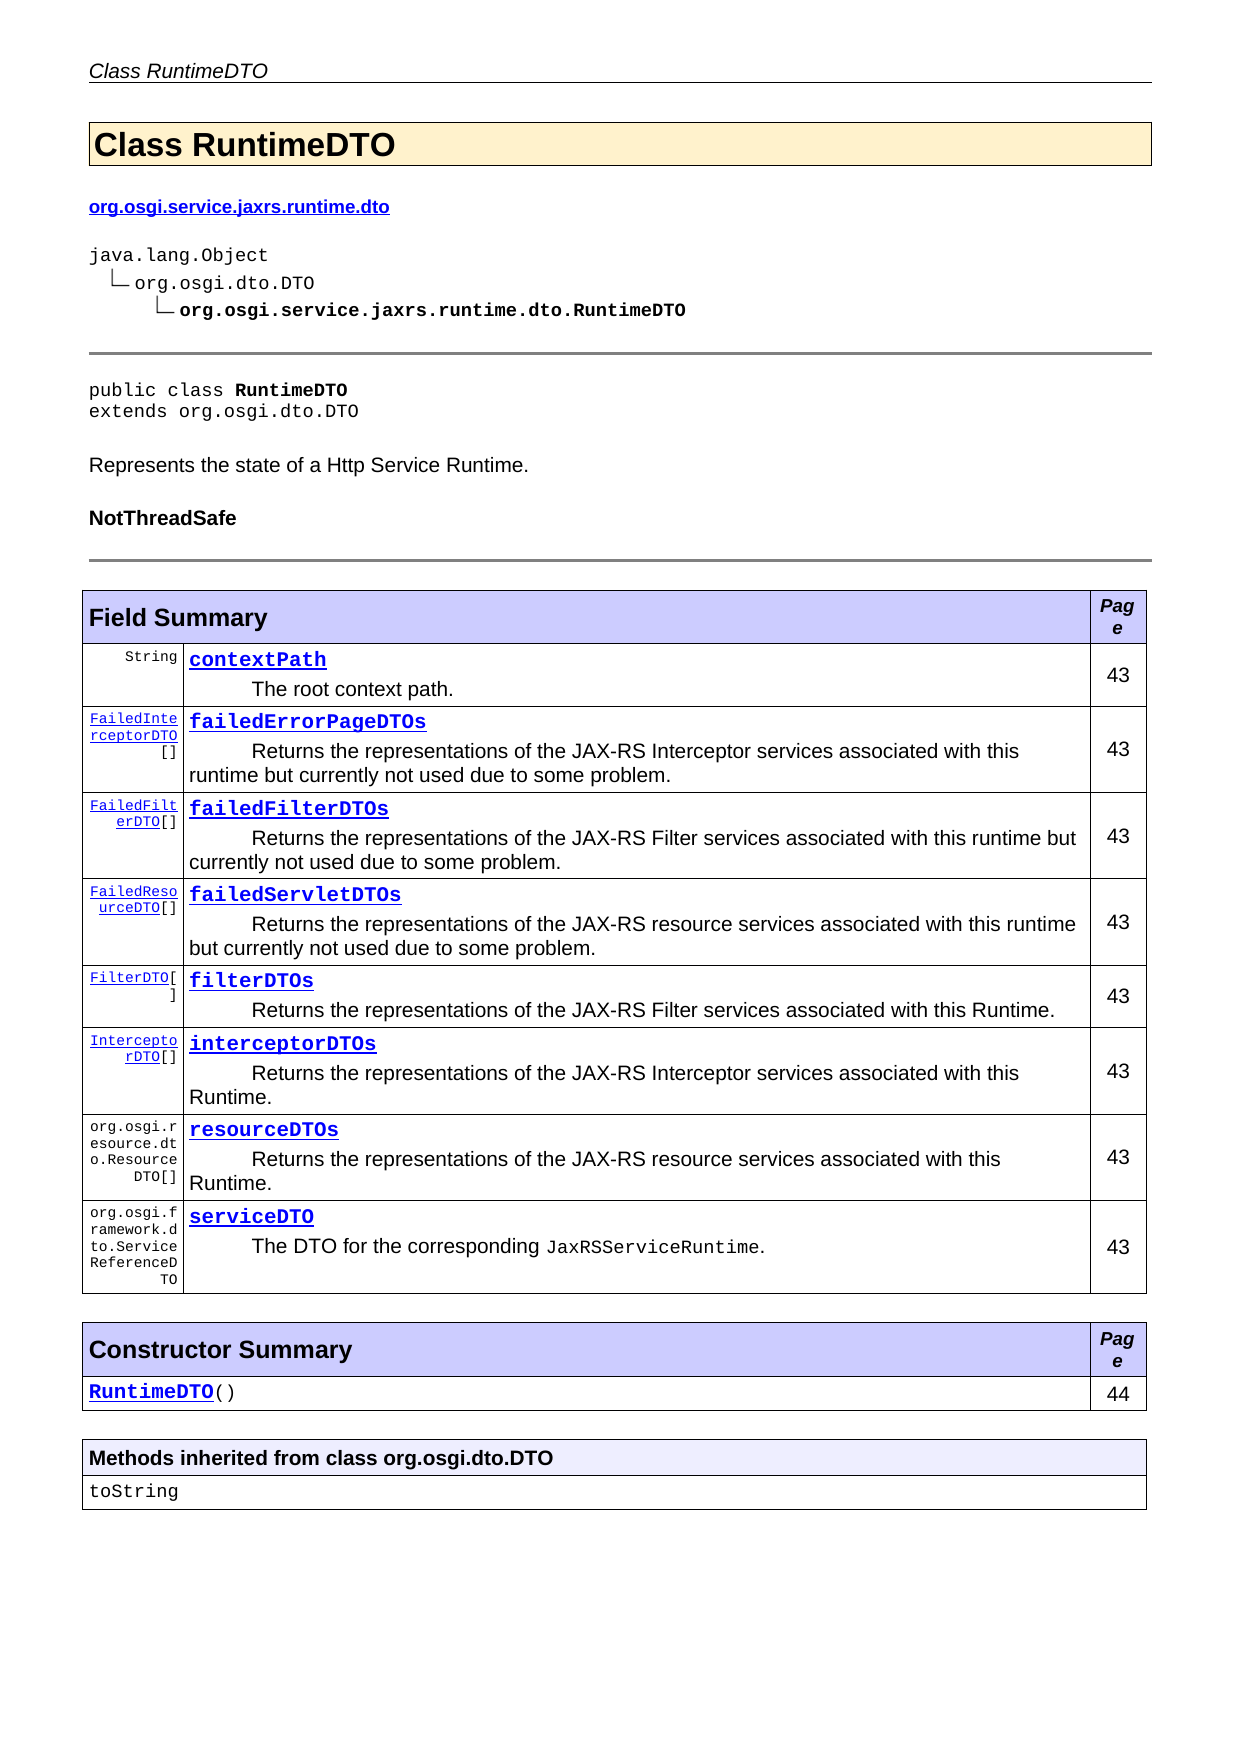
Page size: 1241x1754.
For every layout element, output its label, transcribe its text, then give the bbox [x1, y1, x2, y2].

table_cell failedServletDTOs Returns the representations of the JAX-RS resource services associated with this runtime but currently not used due to some problem. [184, 879, 1090, 965]
table_cell RuntimeDTO() [83, 1377, 1090, 1410]
table_cell 43 [1091, 1201, 1146, 1293]
text extends org.osgi.dto.DTO [88, 402, 1152, 423]
text public class RuntimeDTO [88, 381, 1152, 402]
table_cell 43 [1091, 644, 1146, 706]
table_cell org.osgi.framework.dto.ServiceReferenceDTO [83, 1201, 183, 1293]
table_cell String [83, 644, 183, 706]
table_cell 43 [1091, 879, 1146, 965]
table_header Constructor Summary [83, 1323, 1090, 1376]
table_cell failedFilterDTOs Returns the representations of the JAX-RS Filter services associated with this runtime but currently not used due to some problem. [184, 793, 1090, 878]
text org.osgi.dto.DTO [88, 267, 1152, 295]
table_cell serviceDTO The DTO for the corresponding JaxRSServiceRuntime. [184, 1201, 1090, 1293]
table_cell 43 [1091, 966, 1146, 1027]
picture [156, 295, 180, 317]
table_cell resourceDTOs Returns the representations of the JAX-RS resource services associated with this Runtime. [184, 1115, 1090, 1200]
text NotThreadSafe [88, 506, 1152, 529]
text org.osgi.service.jaxrs.runtime.dto.RuntimeDTO [88, 295, 1152, 322]
table_cell failedErrorPageDTOs Returns the representations of the JAX-RS Interceptor services associated with this runtime but currently not used due to some problem. [184, 707, 1090, 792]
text org.osgi.service.jaxrs.runtime.dto [88, 195, 1152, 217]
table_cell 43 [1091, 1028, 1146, 1113]
table_cell 44 [1091, 1377, 1146, 1410]
table_cell FilterDTO[] [83, 966, 183, 1027]
table_cell toString [83, 1476, 1146, 1509]
subtitle Class RuntimeDTO [90, 123, 1151, 165]
table_cell filterDTOs Returns the representations of the JAX-RS Filter services associated with this Runtime. [184, 966, 1090, 1027]
table_header Field Summary [83, 591, 1090, 643]
table_cell InterceptorDTO[] [83, 1028, 183, 1113]
table_header Page [1091, 1323, 1146, 1376]
table_cell 43 [1091, 707, 1146, 792]
table_cell contextPath The root context path. [184, 644, 1090, 706]
table_cell interceptorDTOs Returns the representations of the JAX-RS Interceptor services associated with this Runtime. [184, 1028, 1090, 1113]
table_cell org.osgi.resource.dto.ResourceDTO[] [83, 1115, 183, 1200]
text java.lang.Object [88, 246, 1152, 267]
table_cell 43 [1091, 1115, 1146, 1200]
table_cell FailedInterceptorDTO[] [83, 707, 183, 792]
table_cell FailedResourceDTO[] [83, 879, 183, 965]
table_cell 43 [1091, 793, 1146, 878]
picture [111, 267, 135, 290]
table_header Methods inherited from class org.osgi.dto.DTO [83, 1440, 1146, 1475]
table_header Page [1091, 591, 1146, 643]
text Represents the state of a Http Service Runtime. [88, 452, 1152, 476]
table_cell FailedFilterDTO[] [83, 793, 183, 878]
